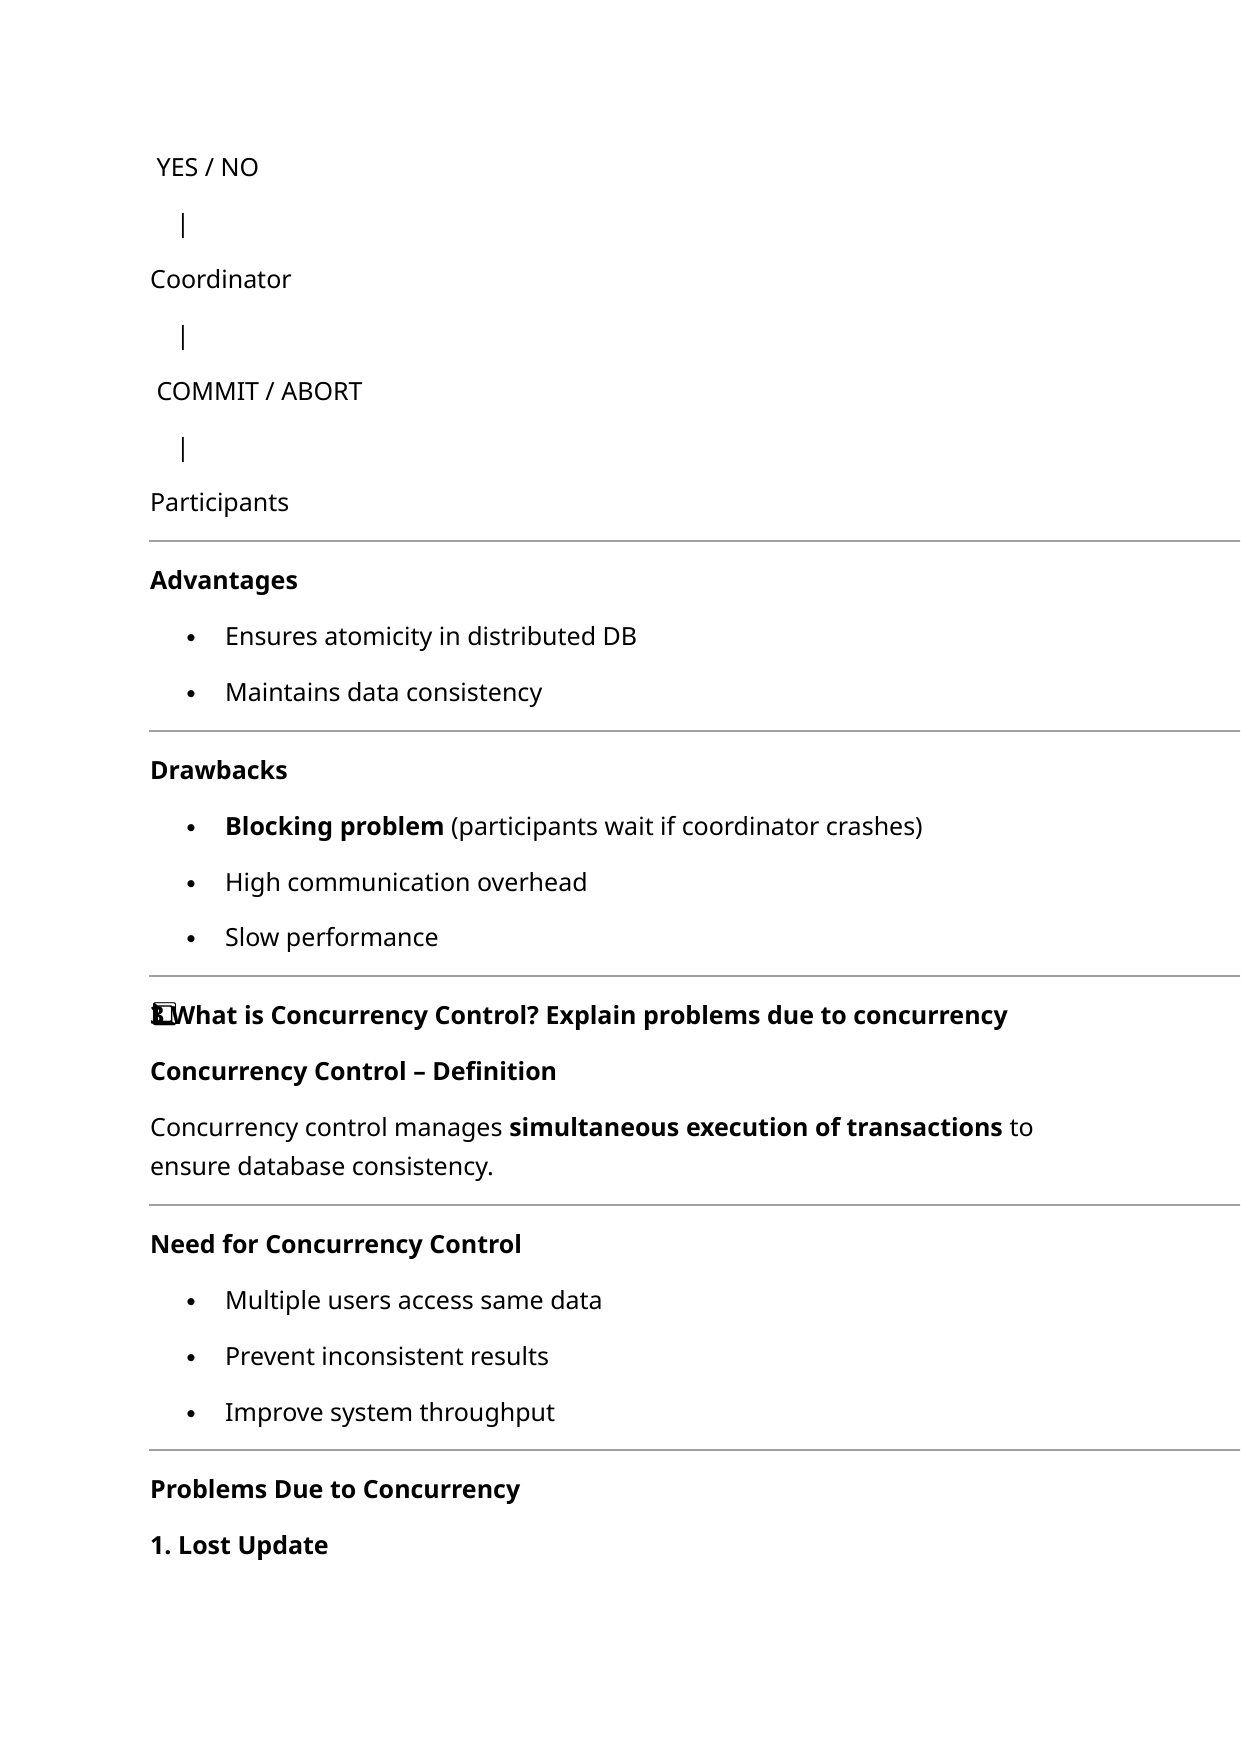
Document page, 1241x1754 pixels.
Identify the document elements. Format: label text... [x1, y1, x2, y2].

text | [150, 206, 1090, 240]
text 3️⃣ What is Concurrency Control? Explain problems due to concurrency [150, 998, 1090, 1032]
list Blocking problem (participants wait if coordinator crashes) [187, 808, 1090, 842]
text | [150, 317, 1090, 352]
text Concurrency control manages simultaneous execution of transactions to ensure database consistency. [150, 1109, 1090, 1183]
list Improve system throughput [187, 1394, 1090, 1428]
text Drawbacks [150, 752, 1090, 787]
text Advantages [150, 563, 1090, 597]
text Participants [150, 485, 1090, 519]
list Multiple users access same data [187, 1282, 1090, 1317]
list High communication overhead [187, 864, 1090, 898]
text Need for Concurrency Control [150, 1227, 1090, 1261]
text | [150, 429, 1090, 463]
list Prevent inconsistent results [187, 1338, 1090, 1372]
text 1. Lost Update [150, 1528, 1090, 1562]
text Problems Due to Concurrency [150, 1472, 1090, 1506]
list Slow performance [187, 920, 1090, 954]
list Maintains data consistency [187, 674, 1090, 709]
list Ensures atomicity in distributed DB [187, 619, 1090, 653]
text COMMIT / ABORT [150, 373, 1090, 407]
text YES / NO [150, 150, 1090, 184]
text Coordinator [150, 262, 1090, 296]
text Concurrency Control – Definition [150, 1054, 1090, 1088]
